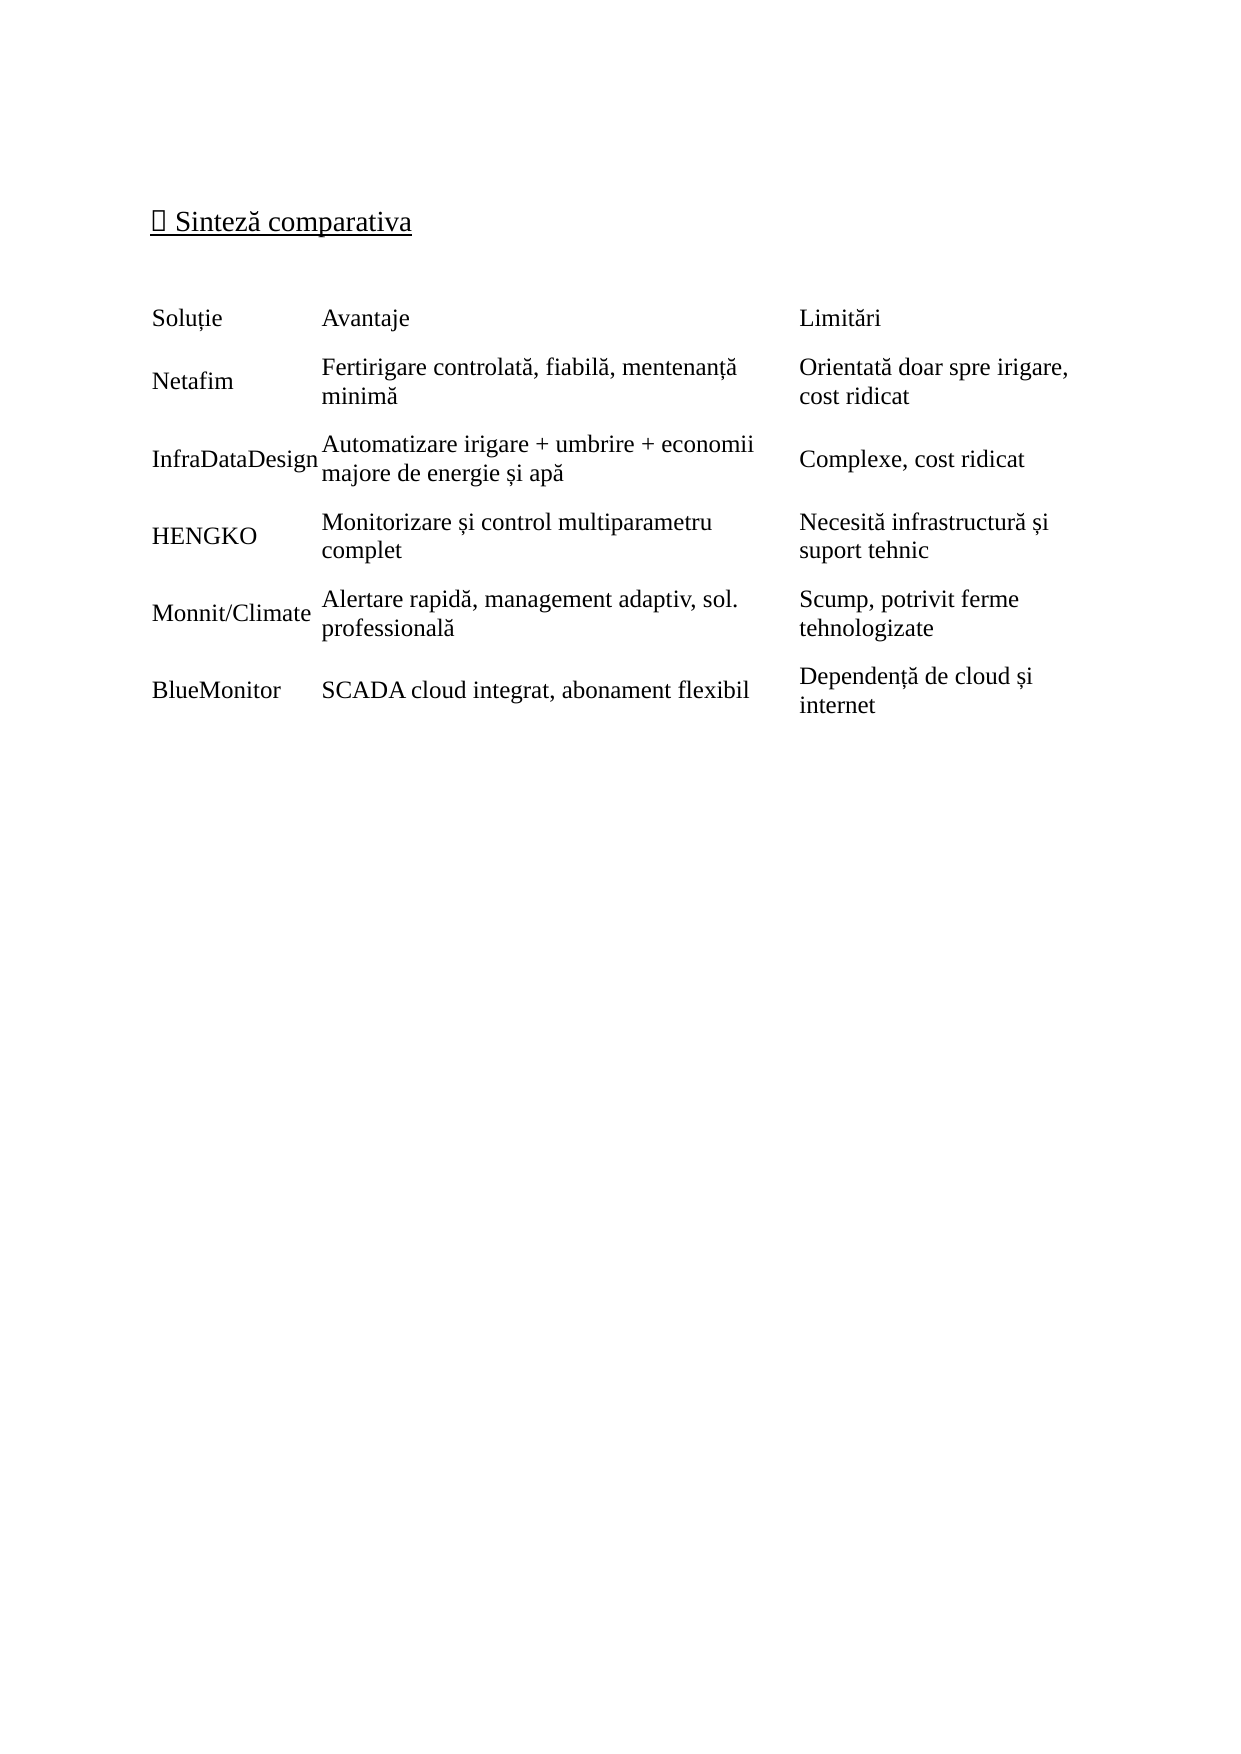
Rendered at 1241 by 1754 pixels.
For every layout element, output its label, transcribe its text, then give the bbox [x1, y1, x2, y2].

table_header Soluție [150, 302, 320, 351]
table_cell InfraDataDesign [150, 428, 320, 505]
table_cell HENGKO [150, 505, 320, 582]
table_cell SCADA cloud integrat, abonament flexibil [320, 660, 798, 737]
text 🧭 Sinteză comparativa [150, 200, 1090, 240]
table_header Limitări [798, 302, 1090, 351]
table_cell Fertirigare controlată, fiabilă, mentenanță minimă [320, 351, 798, 428]
table_cell Alertare rapidă, management adaptiv, sol. professională [320, 583, 798, 660]
table_cell BlueMonitor [150, 660, 320, 737]
table_cell Monnit/Climate [150, 583, 320, 660]
table_cell Automatizare irigare + umbrire + economii majore de energie și apă [320, 428, 798, 505]
table_cell Netafim [150, 351, 320, 428]
table_cell Orientată doar spre irigare, cost ridicat [798, 351, 1090, 428]
table_cell Monitorizare și control multiparametru complet [320, 505, 798, 582]
table_cell Complexe, cost ridicat [798, 428, 1090, 505]
table_cell Dependență de cloud și internet [798, 660, 1090, 737]
table_header Avantaje [320, 302, 798, 351]
table_cell Scump, potrivit ferme tehnologizate [798, 583, 1090, 660]
table_cell Necesită infrastructură și suport tehnic [798, 505, 1090, 582]
